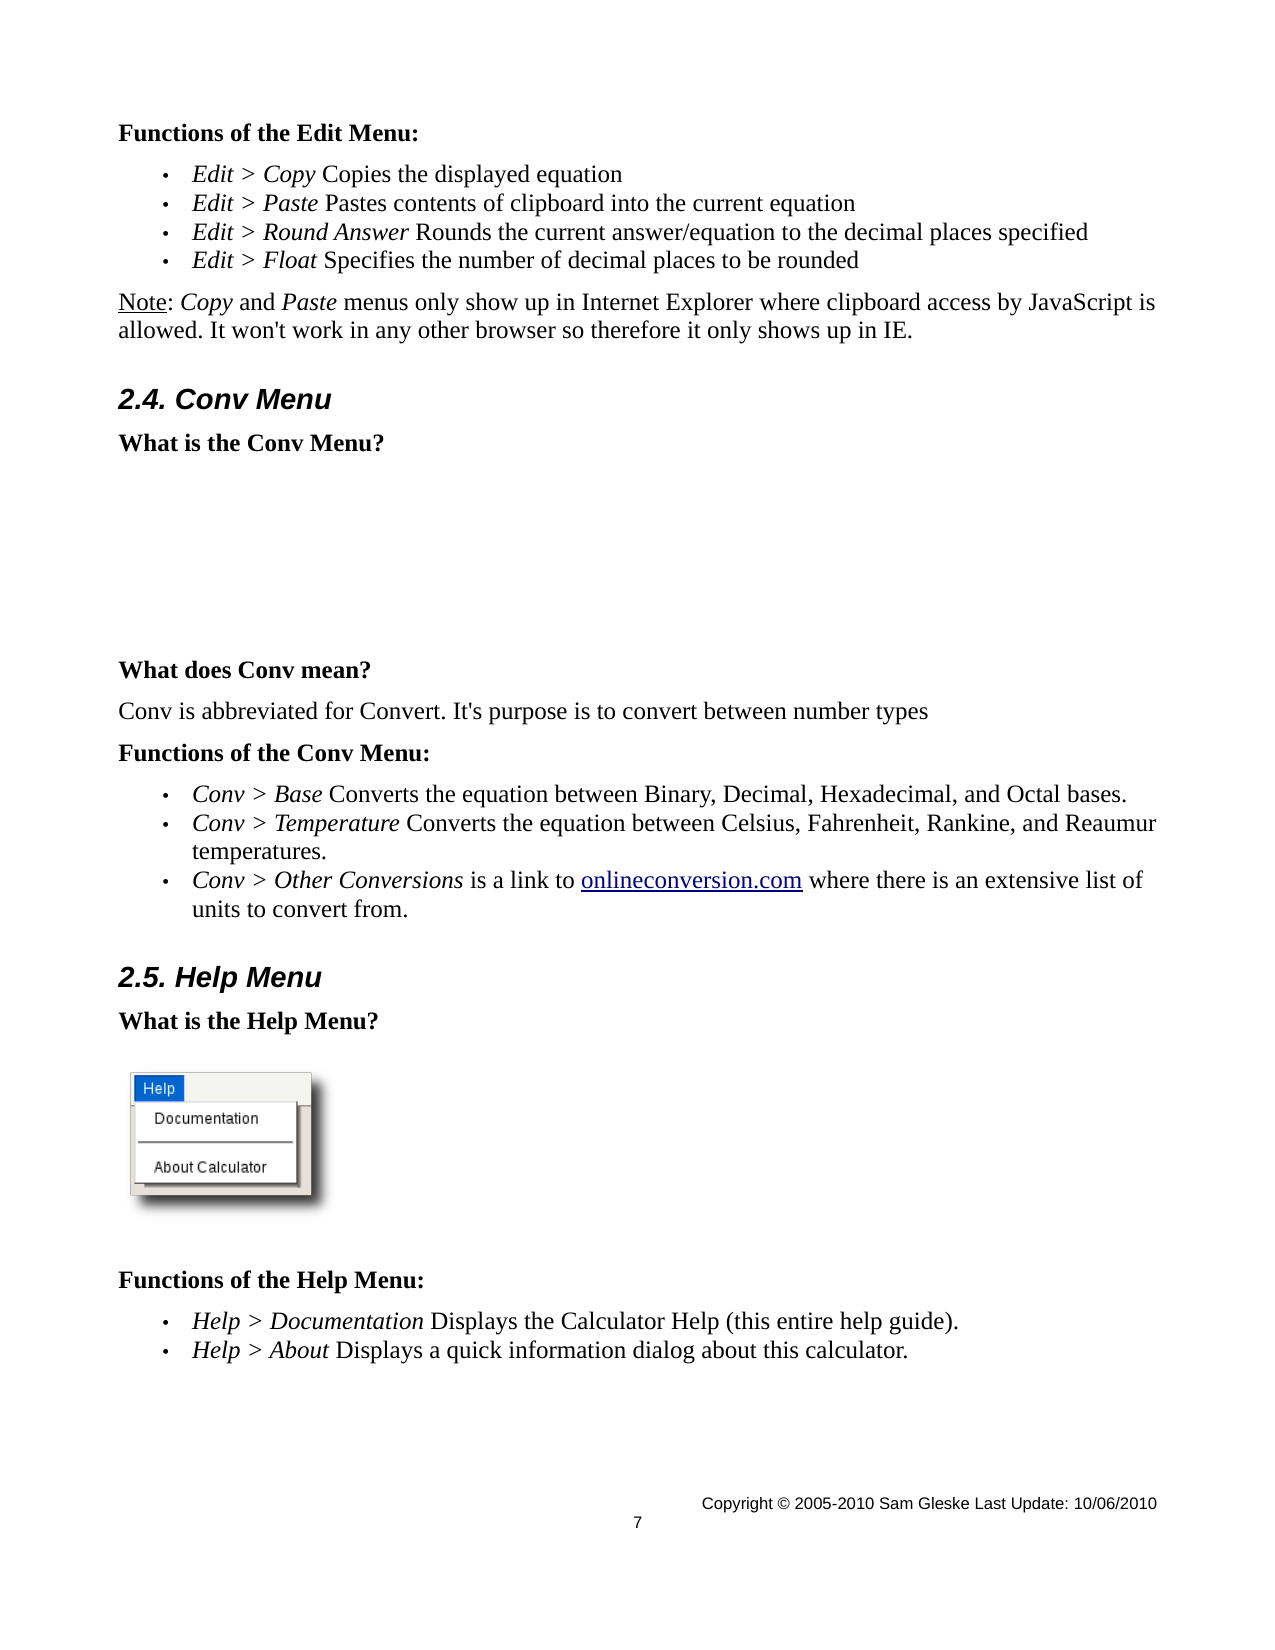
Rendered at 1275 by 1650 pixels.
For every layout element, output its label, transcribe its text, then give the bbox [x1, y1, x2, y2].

subtitle 2.4. Conv Menu [118, 382, 1157, 415]
text Functions of the Conv Menu: [118, 738, 1157, 766]
text Note: Copy and Paste menus only show up in Internet Explorer where clipboard access by JavaScript is allowed. It won't work in any other browser so therefore it only shows up in IE. [118, 287, 1157, 344]
subtitle 2.5. Help Menu [118, 960, 1157, 994]
list Edit > Copy Copies the displayed equation [162, 159, 1157, 188]
list Help > About Displays a quick information dialog about this calculator. [162, 1335, 1157, 1364]
list Conv > Temperature Converts the equation between Celsius, Fahrenheit, Rankine, and Reaumur temperatures. [162, 808, 1157, 865]
list Conv > Base Converts the equation between Binary, Decimal, Hexadecimal, and Octal bases. [162, 779, 1157, 808]
text Functions of the Edit Menu: [118, 118, 1157, 147]
list Edit > Float Specifies the number of decimal places to be rounded [162, 246, 1157, 274]
list Edit > Paste Pastes contents of clipboard into the current equation [162, 188, 1157, 217]
text Conv is abbreviated for Convert. It's purpose is to convert between number types [118, 696, 1157, 725]
list Help > Documentation Displays the Calculator Help (this entire help guide). [162, 1306, 1157, 1335]
text What is the Help Menu? [118, 1006, 1157, 1035]
text Functions of the Help Menu: [118, 1265, 1157, 1294]
text What is the Conv Menu? [118, 428, 1157, 457]
picture [122, 1064, 340, 1224]
text What does Conv mean? [118, 655, 1157, 684]
list Edit > Round Answer Rounds the current answer/equation to the decimal places specified [162, 217, 1157, 246]
list Conv > Other Conversions is a link to onlineconversion.com where there is an extensive list of units to convert from. [162, 865, 1157, 923]
